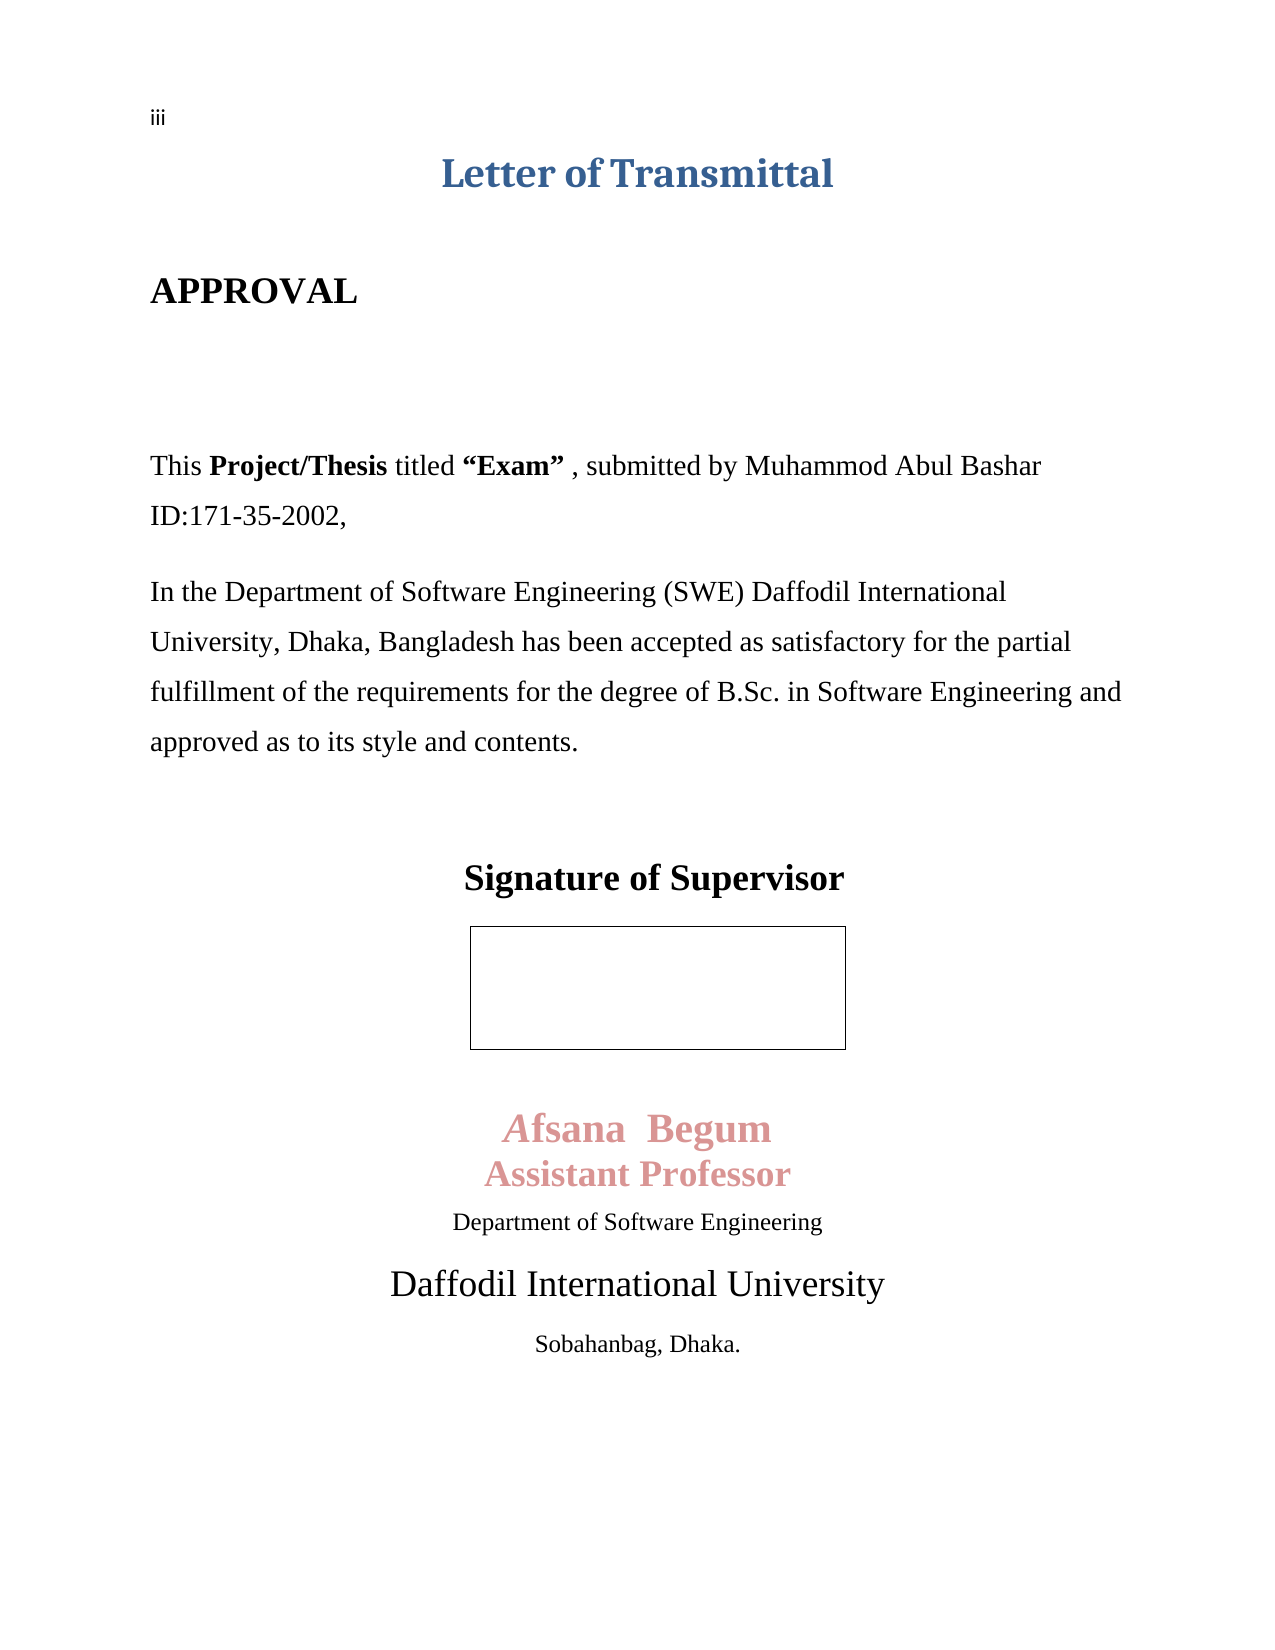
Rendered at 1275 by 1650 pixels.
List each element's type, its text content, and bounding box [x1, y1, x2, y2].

text Afsana Begum [150, 1104, 1125, 1152]
text Department of Software Engineering [150, 1207, 1125, 1236]
text Signature of Supervisor [150, 856, 1125, 899]
text Sobahanbag, Dhaka. [150, 1329, 1125, 1358]
text Assistant Professor [150, 1152, 1125, 1195]
subtitle Letter of Transmittal [150, 150, 1125, 198]
text In the Department of Software Engineering (SWE) Daffodil International University, Dhaka, Bangladesh has been accepted as satisfactory for the partial fulfillment of the requirements for the degree of B.Sc. in Software Engineering and approved as to its style and contents. [150, 574, 1125, 758]
text This Project/Thesis titled “Exam” , submitted by Muhammod Abul Bashar ID:171-35-2002, [150, 448, 1125, 532]
table_header [471, 927, 845, 1049]
text APPROVAL [150, 269, 1125, 312]
text Daffodil International University [150, 1261, 1125, 1304]
